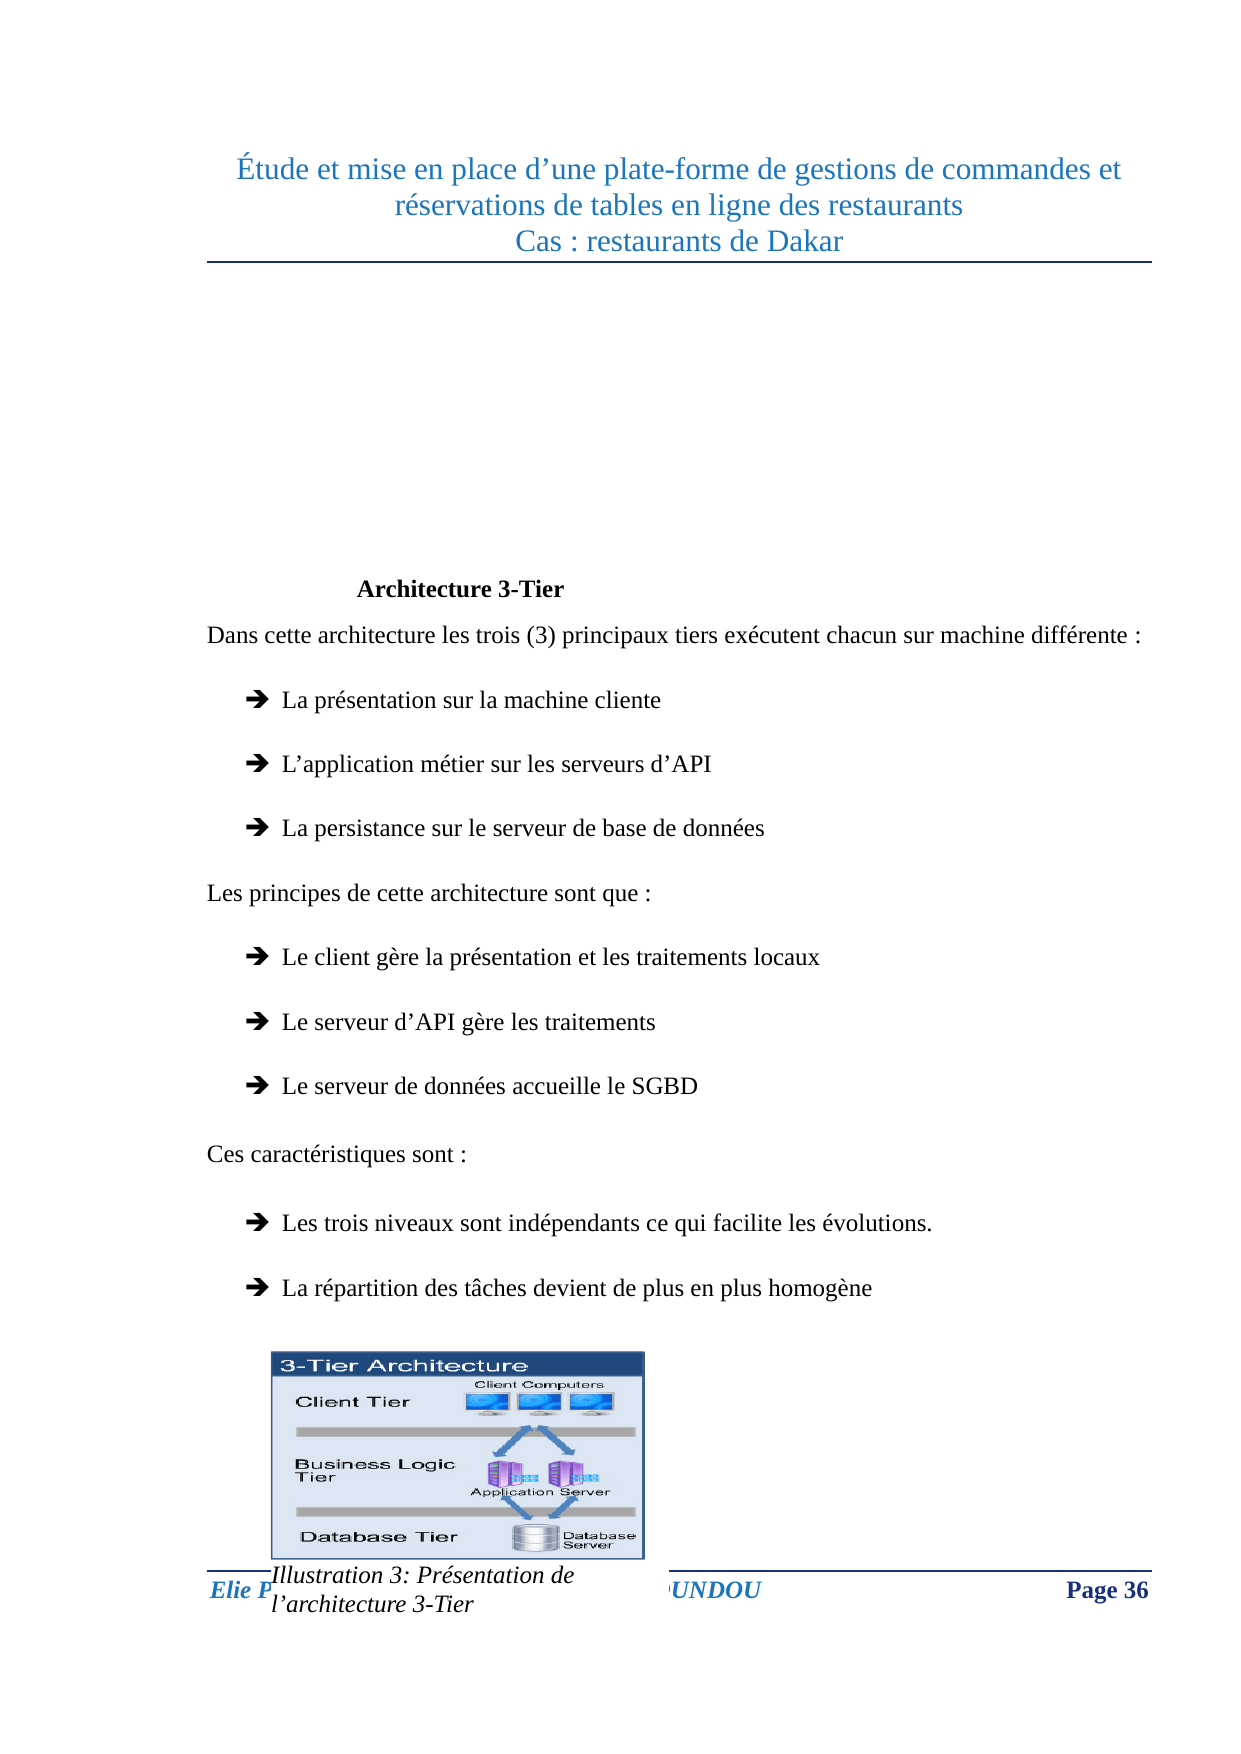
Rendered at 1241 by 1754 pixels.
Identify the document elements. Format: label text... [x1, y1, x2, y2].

list La présentation sur la machine cliente [244, 685, 1152, 713]
list La persistance sur le serveur de base de données [244, 813, 1152, 842]
list Le serveur d’API gère les traitements [244, 1007, 1152, 1035]
list Le serveur de données accueille le SGBD [244, 1071, 1152, 1100]
text Les principes de cette architecture sont que : [207, 878, 1152, 907]
list La répartition des tâches devient de plus en plus homogène [244, 1273, 1152, 1301]
text Ces caractéristiques sont : [207, 1139, 1152, 1168]
list Les trois niveaux sont indépendants ce qui facilite les évolutions. [244, 1208, 1152, 1237]
list L’application métier sur les serveurs d’API [244, 749, 1152, 778]
picture [270, 1351, 645, 1560]
list Le client gère la présentation et les traitements locaux [244, 942, 1152, 971]
text Illustration 3: Présentation de l’architecture 3-Tier [271, 1352, 669, 1617]
text Architecture 3-Tier [207, 574, 1152, 602]
text Dans cette architecture les trois (3) principaux tiers exécutent chacun sur machine différente : [207, 620, 1152, 649]
